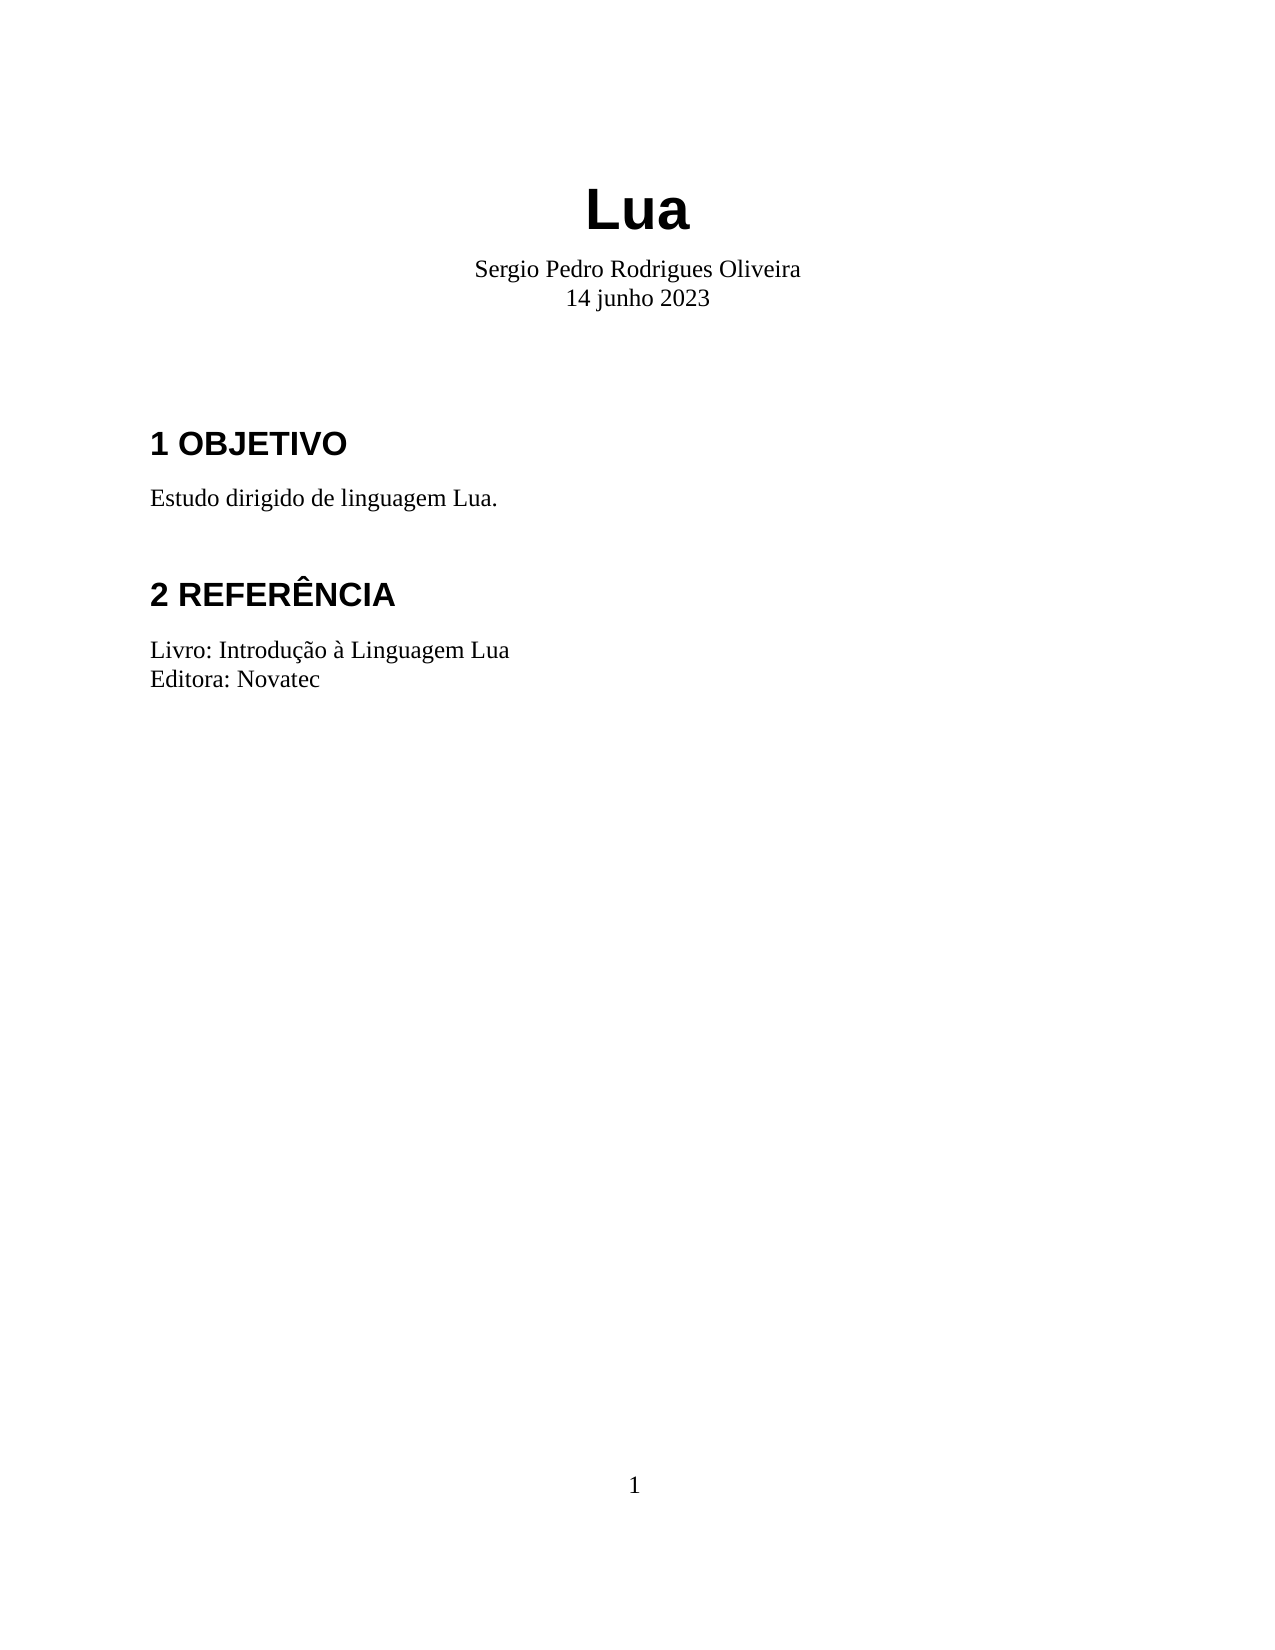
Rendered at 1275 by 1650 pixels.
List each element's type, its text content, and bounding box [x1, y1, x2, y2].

text Estudo dirigido de linguagem Lua. [150, 483, 1125, 541]
text Livro: Introdução à Linguagem Lua Editora: Novatec [150, 635, 1125, 721]
text 14 junho 2023 [150, 283, 1125, 312]
subtitle 2 REFERÊNCIA [150, 575, 1125, 613]
text Sergio Pedro Rodrigues Oliveira [150, 254, 1125, 283]
title Lua [150, 175, 1125, 242]
subtitle 1 OBJETIVO [150, 423, 1125, 462]
